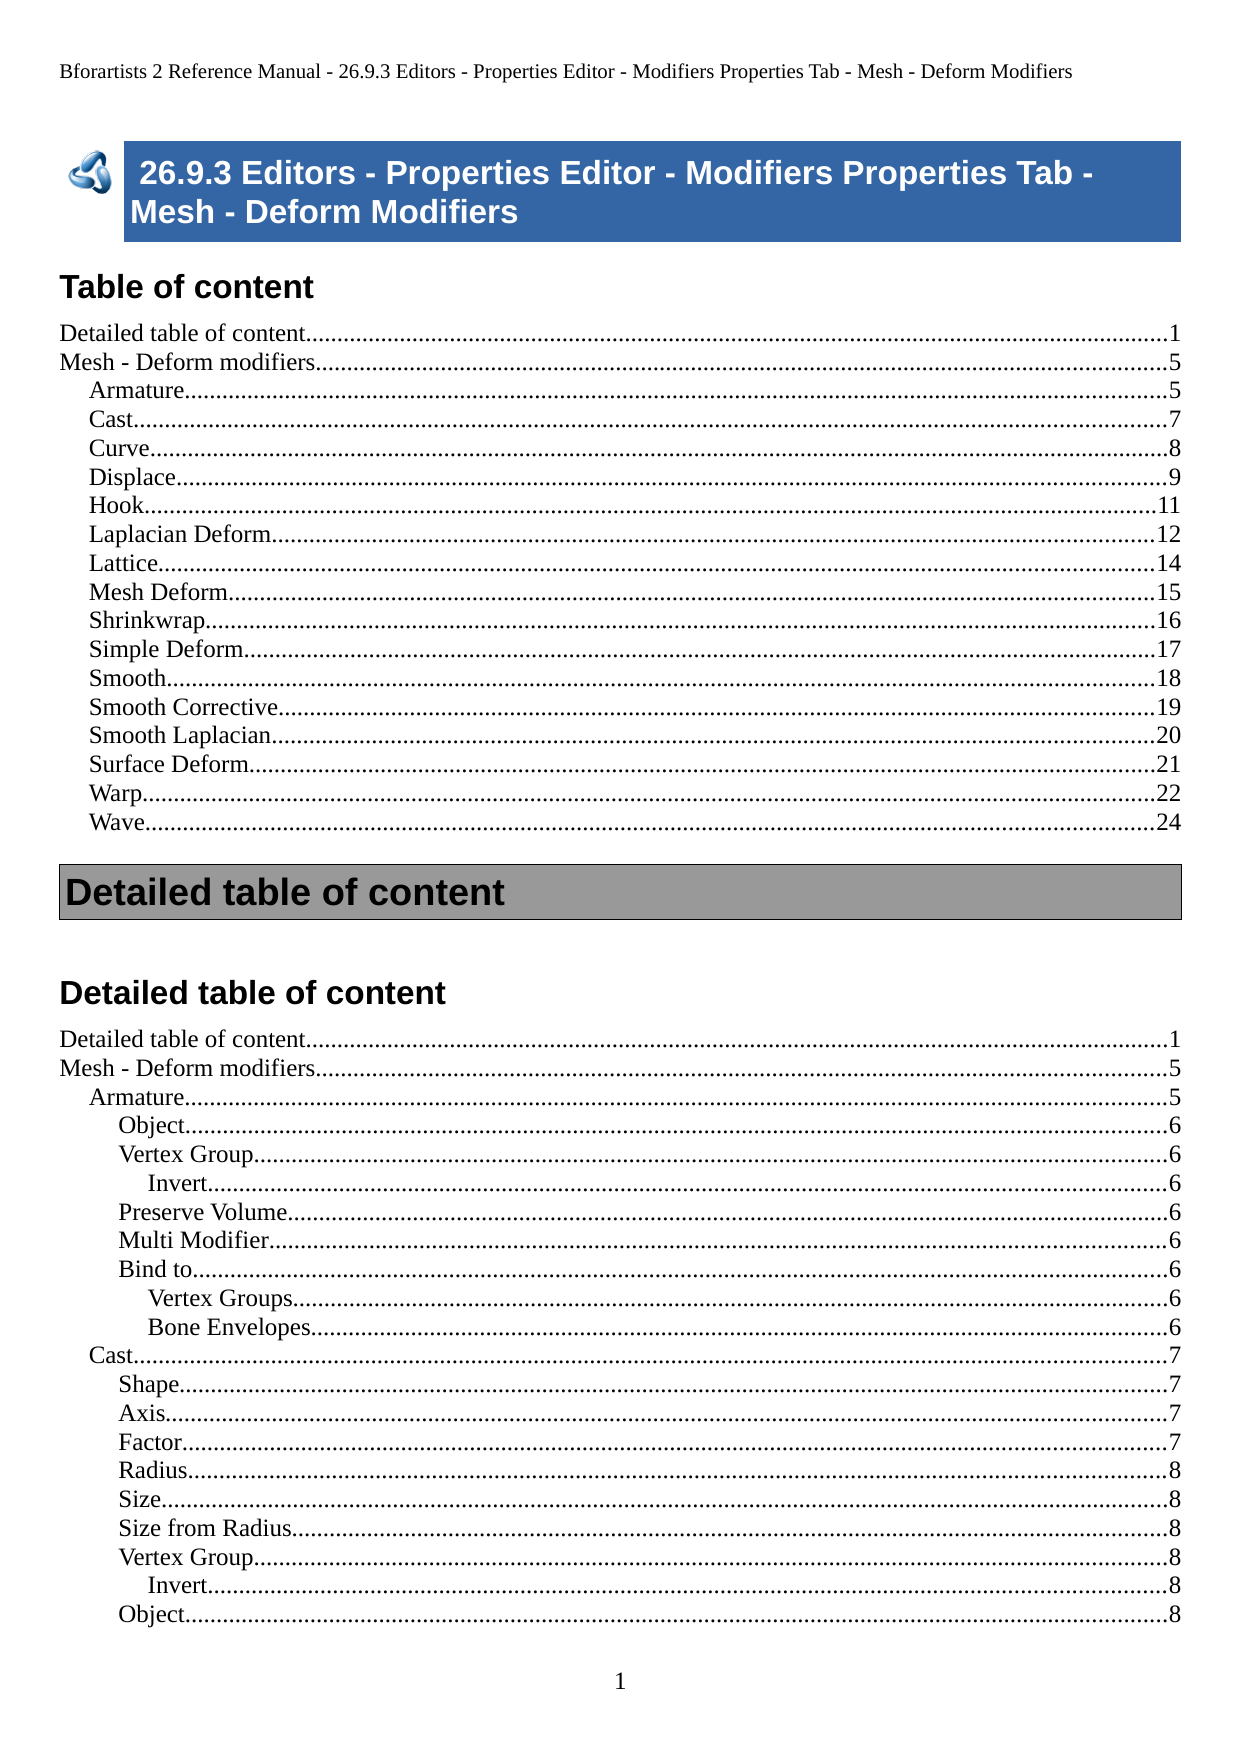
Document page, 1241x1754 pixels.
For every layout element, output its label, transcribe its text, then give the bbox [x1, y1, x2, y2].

table_header [59, 141, 124, 242]
text Factor 7 [118, 1427, 1181, 1455]
picture [65, 147, 114, 197]
text Mesh - Deform modifiers 5 [59, 347, 1181, 375]
text Lattice 14 [88, 548, 1181, 577]
text Detailed table of content 1 [59, 1024, 1181, 1053]
text Size from Radius 8 [118, 1513, 1181, 1542]
text Invert 8 [147, 1570, 1181, 1599]
text Vertex Group 8 [118, 1542, 1181, 1570]
text Bone Envelopes 6 [147, 1312, 1181, 1340]
table_header Detailed table of content [60, 865, 1181, 919]
text Armature 5 [88, 375, 1181, 404]
text Object 8 [118, 1599, 1181, 1628]
text Smooth 18 [88, 663, 1181, 692]
text Cast 7 [88, 1340, 1181, 1369]
text Shrinkwrap 16 [88, 605, 1181, 634]
text Bind to 6 [118, 1254, 1181, 1283]
text Mesh Deform 15 [88, 577, 1181, 605]
text Preserve Volume 6 [118, 1197, 1181, 1225]
text Radius 8 [118, 1455, 1181, 1484]
text Shape 7 [118, 1369, 1181, 1398]
text Warp 22 [88, 778, 1181, 807]
text Invert 6 [147, 1168, 1181, 1197]
text Cast 7 [88, 404, 1181, 433]
text Curve 8 [88, 433, 1181, 462]
text Hook 11 [88, 490, 1181, 519]
text Size 8 [118, 1484, 1181, 1513]
text Armature 5 [88, 1082, 1181, 1110]
text Vertex Groups 6 [147, 1283, 1181, 1312]
text Simple Deform 17 [88, 634, 1181, 663]
subtitle Table of content [59, 267, 1181, 305]
text Displace 9 [88, 462, 1181, 490]
text Detailed table of content 1 [59, 318, 1181, 347]
text Axis 7 [118, 1398, 1181, 1427]
text Surface Deform 21 [88, 749, 1181, 778]
text Vertex Group 6 [118, 1139, 1181, 1168]
text Smooth Laplacian 20 [88, 720, 1181, 749]
text Wave 24 [88, 807, 1181, 835]
table_header 26.9.3 Editors - Properties Editor - Modifiers Properties Tab - Mesh - Deform Modifiers [124, 141, 1181, 242]
subtitle Detailed table of content [59, 973, 1181, 1012]
text Multi Modifier 6 [118, 1225, 1181, 1254]
text Object 6 [118, 1110, 1181, 1139]
text Smooth Corrective 19 [88, 692, 1181, 720]
text Mesh - Deform modifiers 5 [59, 1053, 1181, 1082]
text Laplacian Deform 12 [88, 519, 1181, 548]
